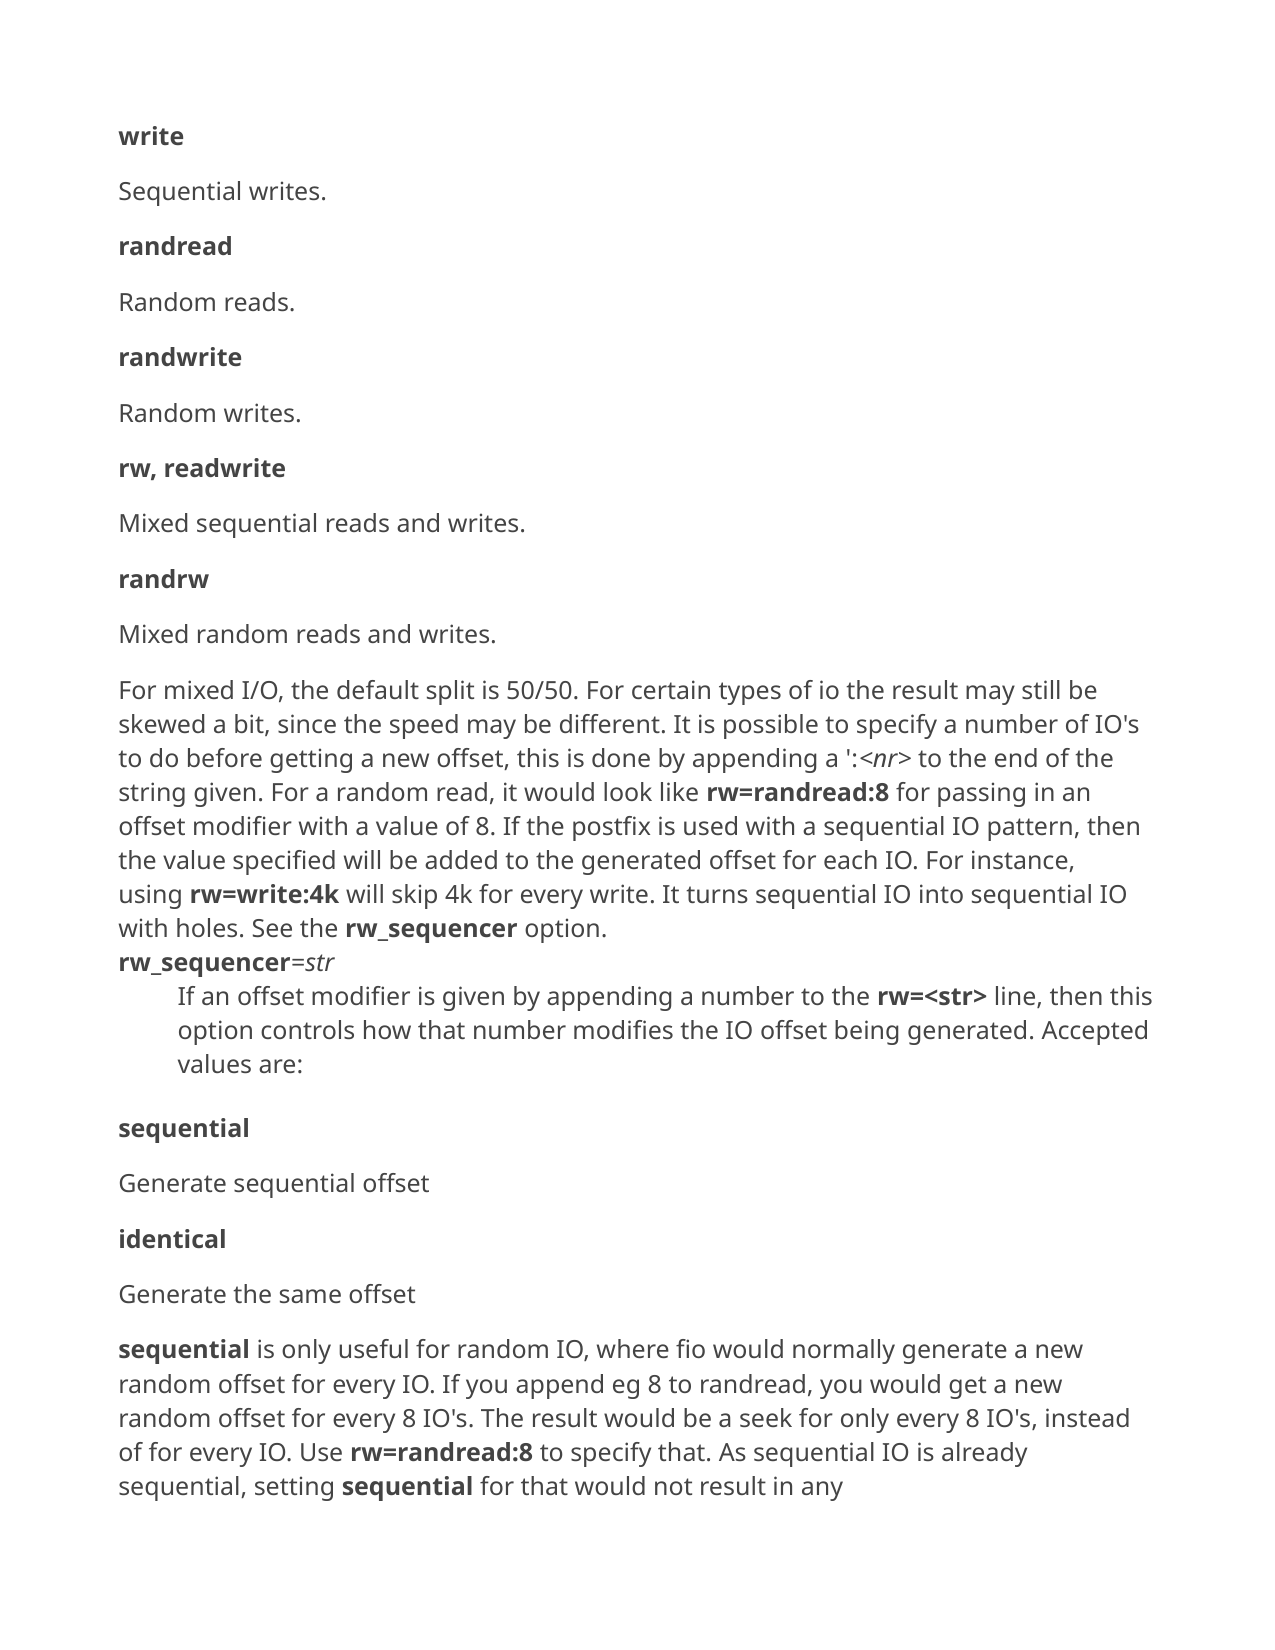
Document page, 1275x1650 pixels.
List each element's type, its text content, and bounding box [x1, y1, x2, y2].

text rw, readwrite [118, 451, 1157, 485]
text Mixed random reads and writes. [118, 617, 1157, 651]
list For mixed I/O, the default split is 50/50. For certain types of io the result may still be skewed a bit, since the speed may be different. It is possible to specify a number of IO's to do before getting a new offset, this is done by appending a ':<nr> to the end of the string given. For a random read, it would look like rw=randread:8 for passing in an offset modifier with a value of 8. If the postfix is used with a sequential IO pattern, then the value specified will be added to the generated offset for each IO. For instance, using rw=write:4k will skip 4k for every write. It turns sequential IO into sequential IO with holes. See the rw_sequencer option. [118, 672, 1157, 945]
list If an offset modifier is given by appending a number to the rw=<str> line, then this option controls how that number modifies the IO offset being generated. Accepted values are: [177, 979, 1157, 1081]
text Sequential writes. [118, 173, 1157, 208]
text write [118, 118, 1157, 152]
text identical [118, 1221, 1157, 1255]
text Random writes. [118, 395, 1157, 429]
text Random reads. [118, 284, 1157, 318]
text Generate the same offset [118, 1277, 1157, 1311]
text Mixed sequential reads and writes. [118, 506, 1157, 540]
text Generate sequential offset [118, 1166, 1157, 1200]
subtitle rw_sequencer=str [118, 945, 1157, 979]
text sequential [118, 1111, 1157, 1144]
text randwrite [118, 340, 1157, 374]
text randread [118, 229, 1157, 263]
text randrw [118, 561, 1157, 596]
list sequential is only useful for random IO, where fio would normally generate a new random offset for every IO. If you append eg 8 to randread, you would get a new random offset for every 8 IO's. The result would be a seek for only every 8 IO's, instead of for every IO. Use rw=randread:8 to specify that. As sequential IO is already sequential, setting sequential for that would not result in any [118, 1332, 1157, 1502]
